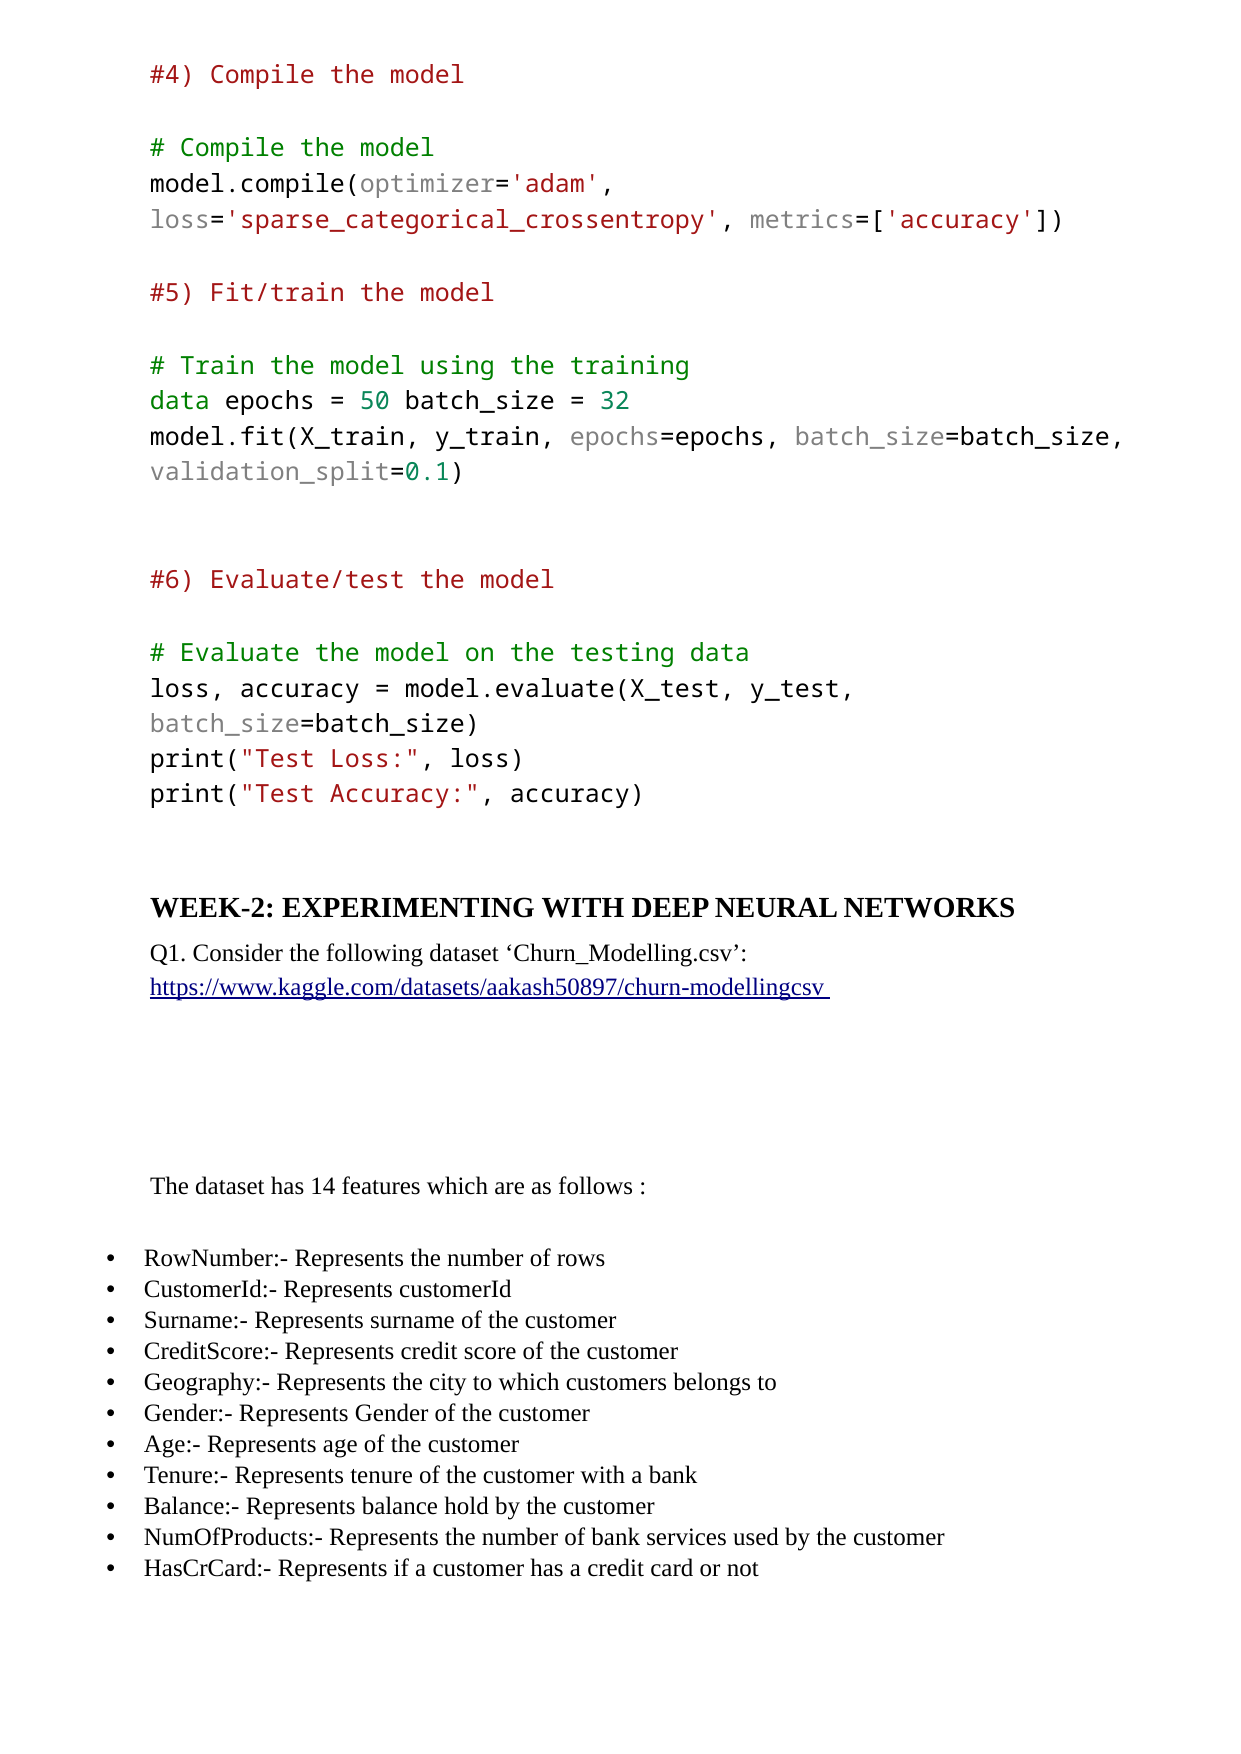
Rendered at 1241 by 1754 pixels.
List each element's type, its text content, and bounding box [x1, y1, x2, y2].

list CustomerId:- Represents customerId [106, 1274, 1172, 1303]
list CreditScore:- Represents credit score of the customer [106, 1336, 1172, 1365]
text # Evaluate the model on the testing data [149, 635, 961, 669]
list Age:- Represents age of the customer [106, 1429, 1172, 1458]
subtitle #6) Evaluate/test the model [149, 562, 1172, 596]
subtitle #5) Fit/train the model [149, 275, 1172, 309]
text model.compile(optimizer='adam', loss='sparse_categorical_crossentropy', metrics=['accuracy']) [149, 165, 1172, 236]
text The dataset has 14 features which are as follows : [150, 1171, 1172, 1200]
list Surname:- Represents surname of the customer [106, 1305, 1172, 1334]
text Q1. Consider the following dataset ‘Churn_Modelling.csv’: [149, 938, 1172, 967]
subtitle WEEK-2: EXPERIMENTING WITH DEEP NEURAL NETWORKS [150, 890, 1172, 923]
text model.fit(X_train, y_train, epochs=epochs, batch_size=batch_size, validation_split=0.1) [149, 419, 1140, 488]
text https://www.kaggle.com/datasets/aakash50897/churn-modellingcsv [149, 972, 1172, 1001]
list HasCrCard:- Represents if a customer has a credit card or not [106, 1553, 1172, 1582]
list Gender:- Represents Gender of the customer [106, 1398, 1172, 1427]
list Geography:- Represents the city to which customers belongs to [106, 1367, 1172, 1396]
list RowNumber:- Represents the number of rows [106, 1243, 1172, 1272]
text print("Test Loss:", loss) print("Test Accuracy:", accuracy) [149, 741, 659, 810]
text # Compile the model [149, 129, 961, 163]
list Tenure:- Represents tenure of the customer with a bank [106, 1460, 1172, 1489]
list NumOfProducts:- Represents the number of bank services used by the customer [106, 1522, 1172, 1551]
text #4) Compile the model [149, 56, 1172, 90]
text # Train the model using the training data epochs = 50 batch_size = 32 [149, 348, 714, 417]
list Balance:- Represents balance hold by the customer [106, 1491, 1172, 1520]
text loss, accuracy = model.evaluate(X_test, y_test, batch_size=batch_size) [149, 671, 1140, 740]
